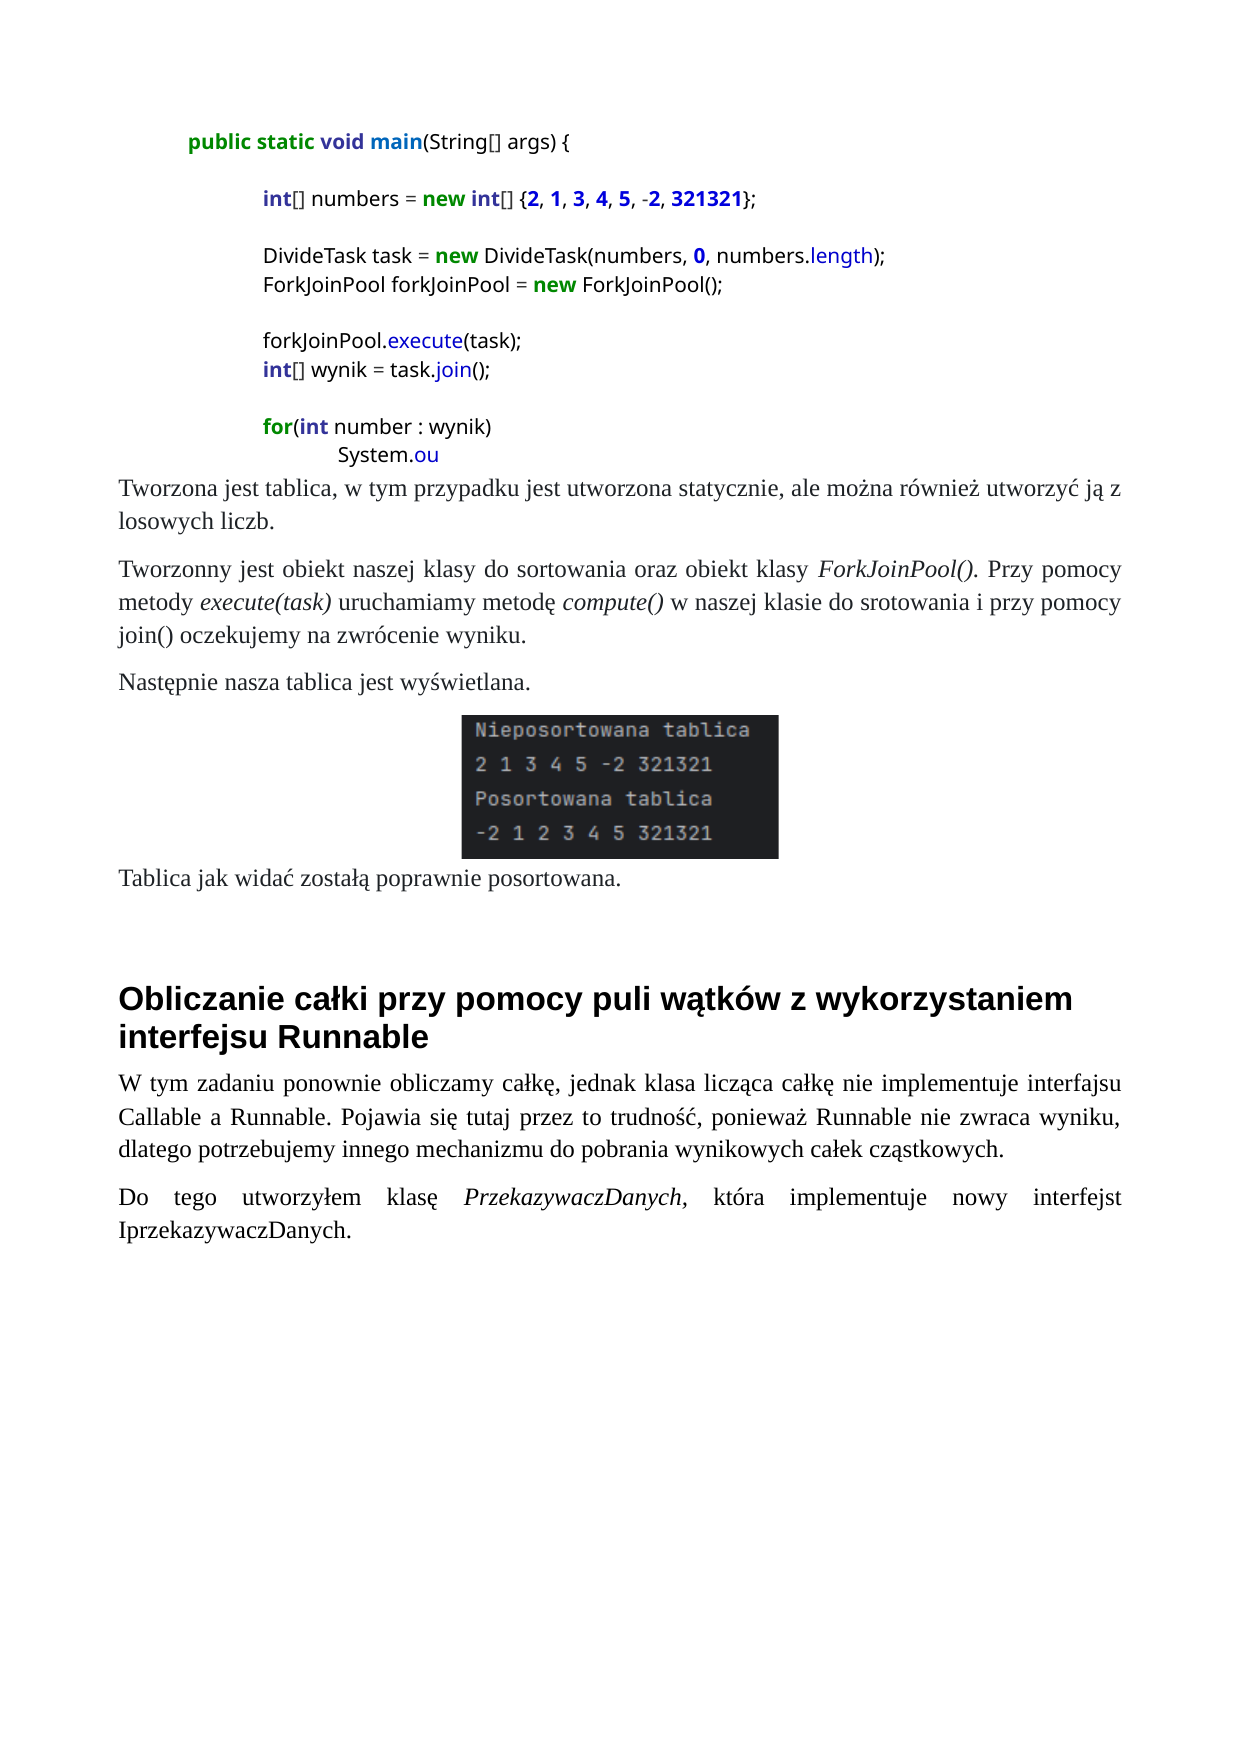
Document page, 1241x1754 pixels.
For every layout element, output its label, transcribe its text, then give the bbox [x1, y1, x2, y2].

text Tablica jak widać zostałą poprawnie posortowana. [118, 715, 1122, 892]
text Tworzonny jest obiekt naszej klasy do sortowania oraz obiekt klasy ForkJoinPool(). Przy pomocy metody execute(task) uruchamiamy metodę compute() w naszej klasie do srotowania i przy pomocy join() oczekujemy na zwrócenie wyniku. [118, 554, 1122, 649]
text [118, 118, 1122, 127]
subtitle Obliczanie całki przy pomocy puli wątków z wykorzystaniem interfejsu Runnable [118, 979, 1122, 1056]
text W tym zadaniu ponownie obliczamy całkę, jednak klasa licząca całkę nie implementuje interfajsu Callable a Runnable. Pojawia się tutaj przez to trudność, ponieważ Runnable nie zwraca wyniku, dlatego potrzebujemy innego mechanizmu do pobrania wynikowych całek cząstkowych. [118, 1068, 1122, 1163]
text Następnie nasza tablica jest wyświetlana. [118, 667, 1122, 696]
text Do tego utworzyłem klasę PrzekazywaczDanych, która implementuje nowy interfejst IprzekazywaczDanych. [118, 1182, 1122, 1244]
picture [461, 715, 779, 859]
text Tworzona jest tablica, w tym przypadku jest utworzona statycznie, ale można również utworzyć ją z losowych liczb. [118, 469, 1122, 535]
